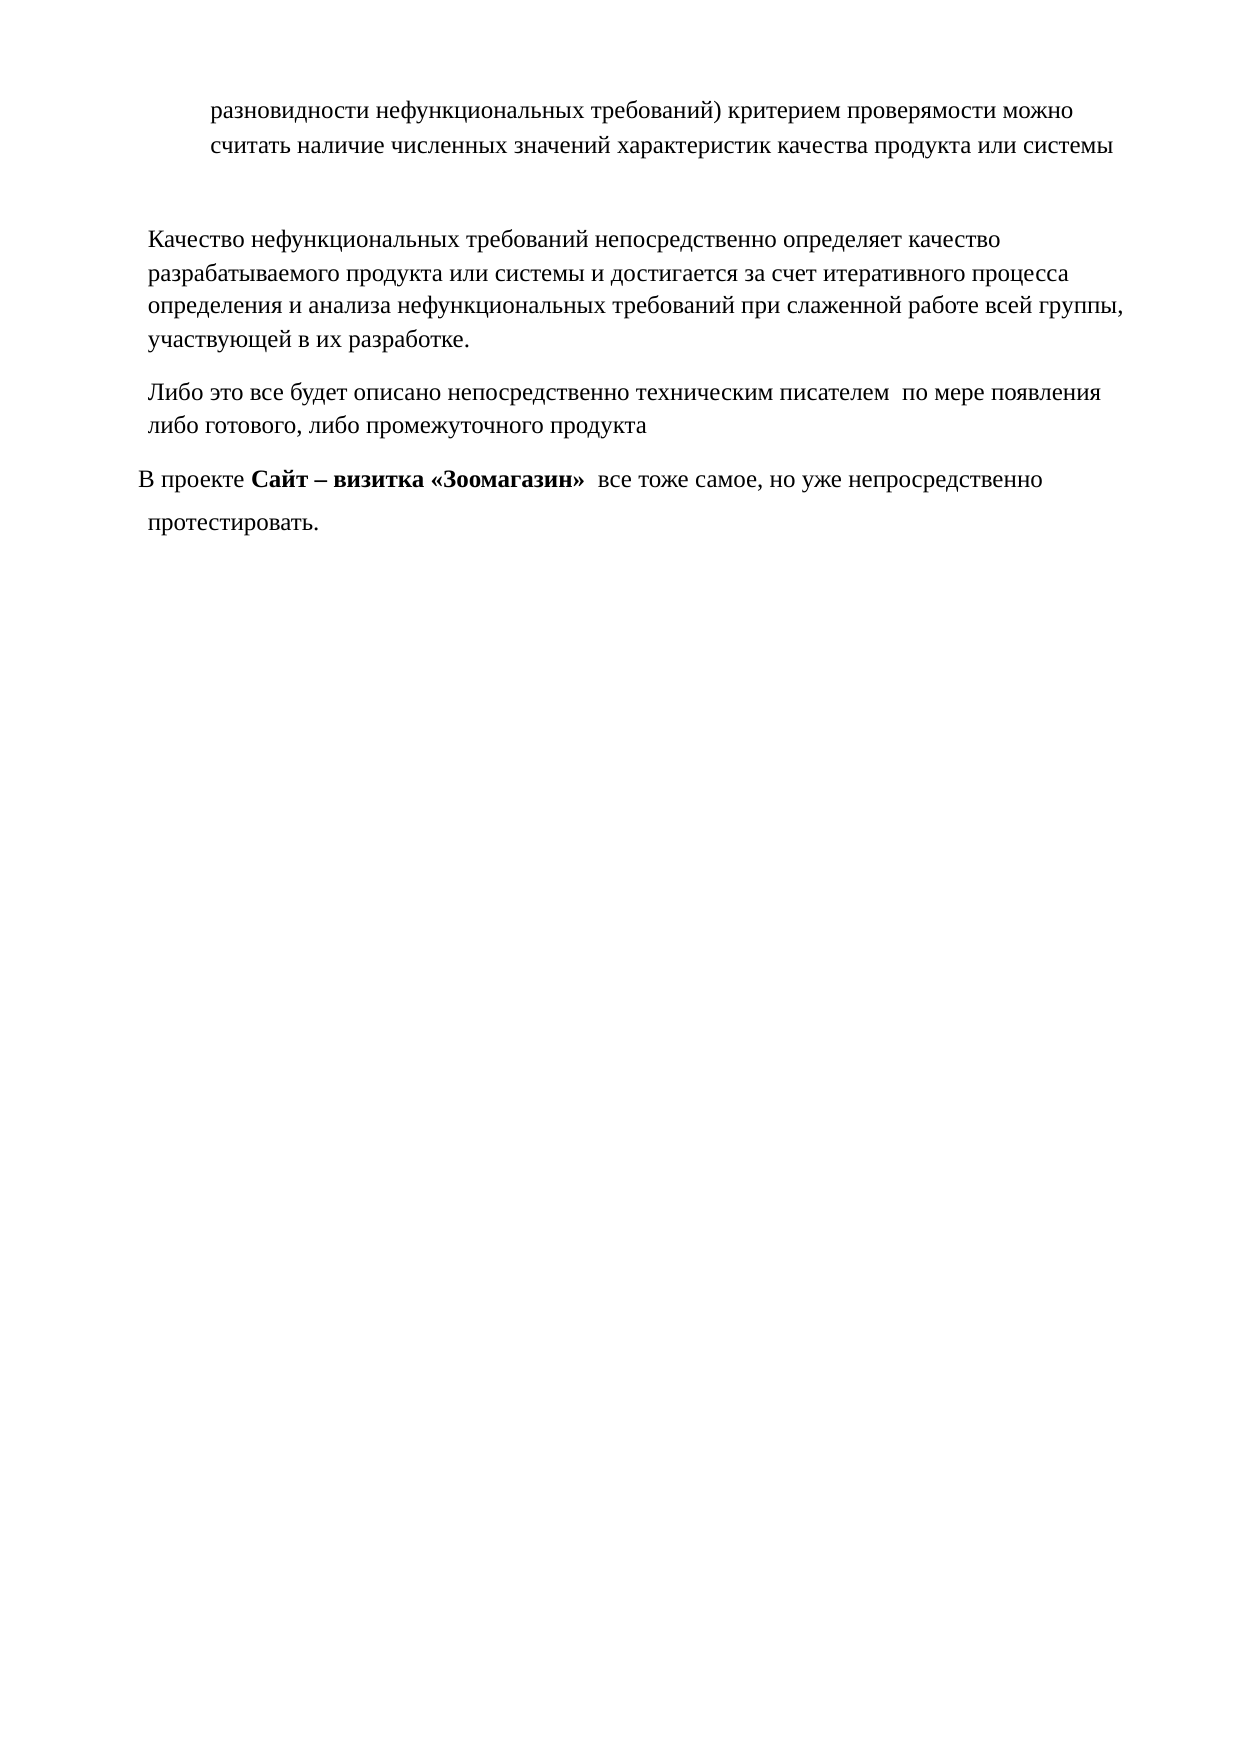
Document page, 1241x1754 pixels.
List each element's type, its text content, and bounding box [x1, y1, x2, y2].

list разновидности нефункциональных требований) критерием проверямости можно считать наличие численных значений характеристик качества продукта или системы [173, 88, 1152, 158]
text Либо это все будет описано непосредственно техническим писателем по мере появления либо готового, либо промежуточного продукта [148, 377, 1152, 439]
text Качество нефункциональных требований непосредственно определяет качество разрабатываемого продукта или системы и достигается за счет итеративного процесса определения и анализа нефункциональных требований при слаженной работе всей группы, участвующей в их разработке. [148, 158, 1152, 352]
text В проекте Сайт – визитка «Зоомагазин» все тоже самое, но уже непросредственно протестировать. [7, 464, 1152, 536]
